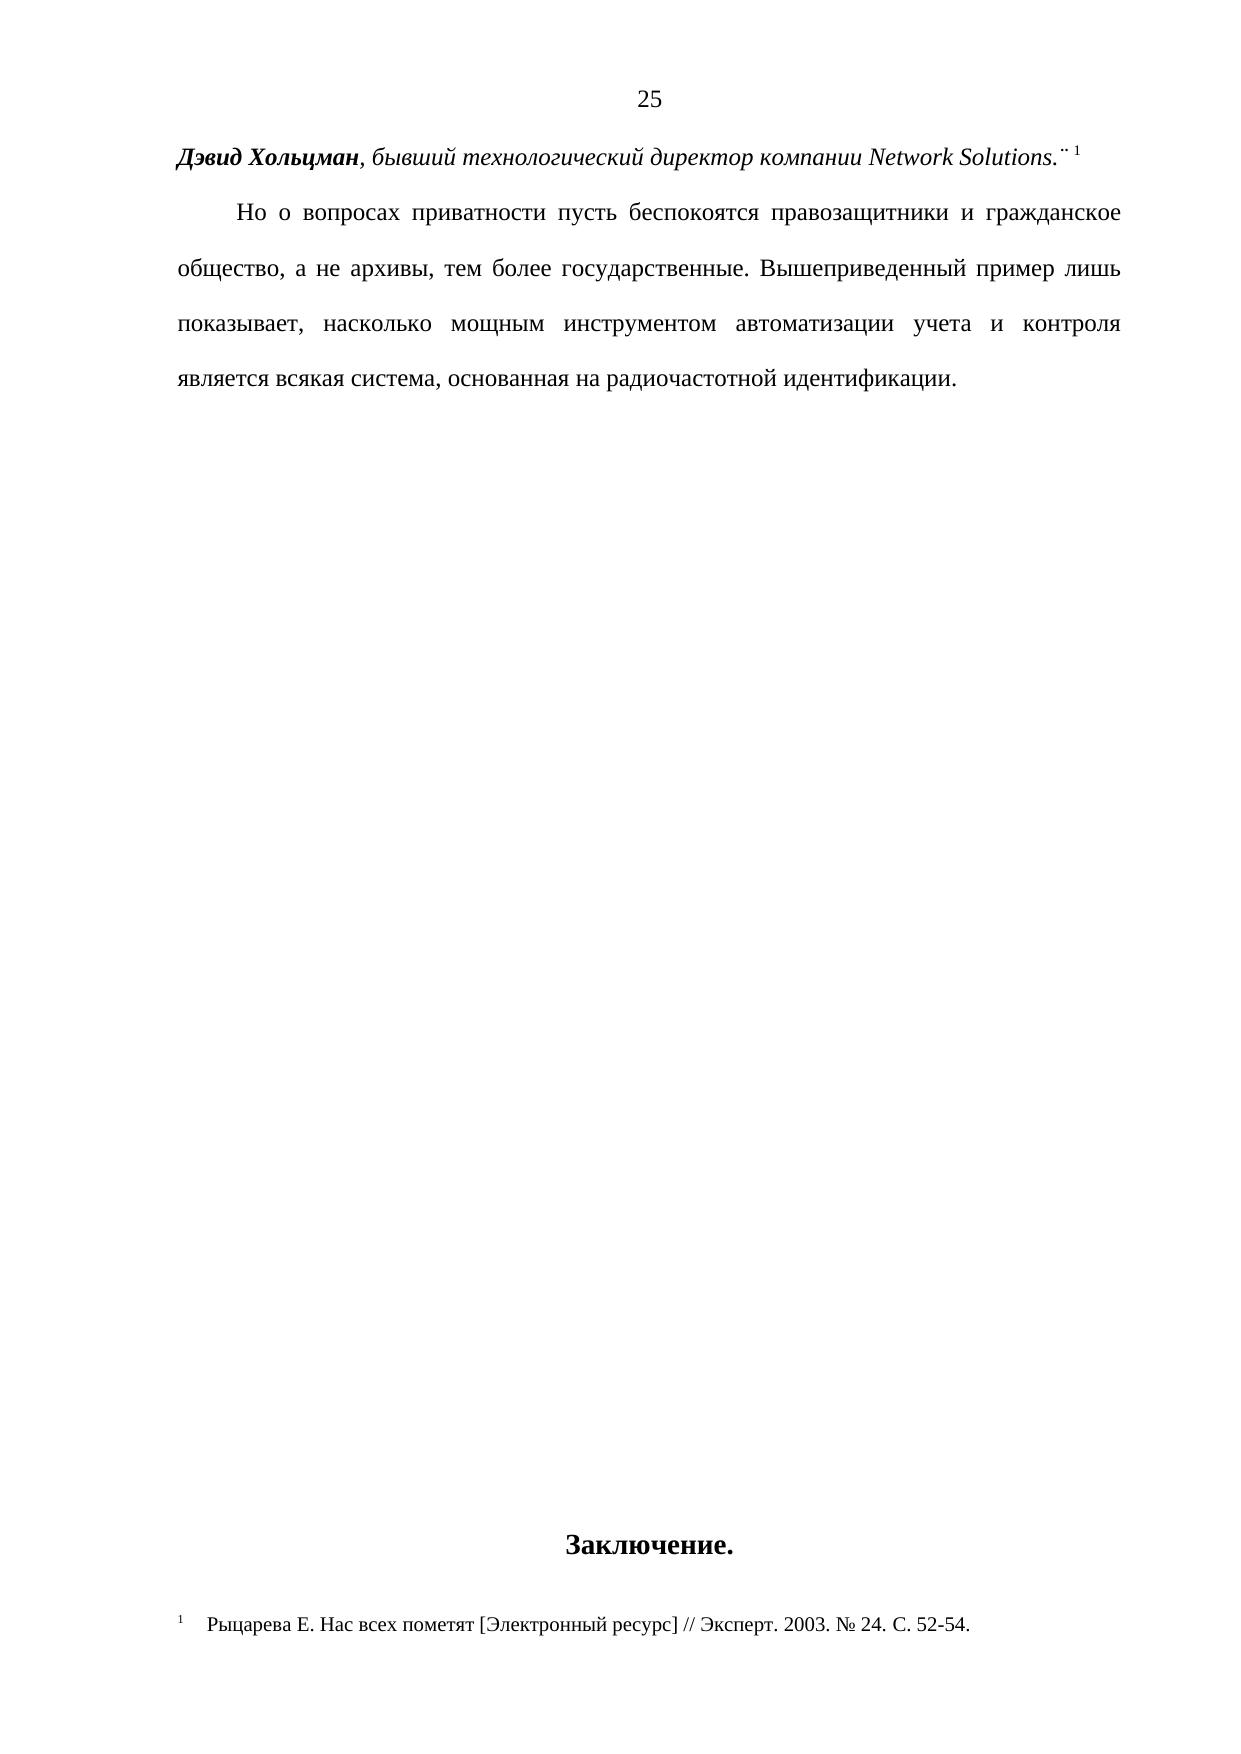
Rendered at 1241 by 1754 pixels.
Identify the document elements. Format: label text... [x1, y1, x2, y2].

text Дэвид Хольцман, бывший технологический директор компании Network Solutions.¨ [177, 143, 1122, 171]
text Рыцарева Е. Нас всех пометят [Электронный ресурс] // Эксперт. 2003. № 24. С. 52-54. [177, 1613, 1122, 1636]
text Но о вопросах приватности пусть беспокоятся правозащитники и гражданское общество, а не архивы, тем более государственные. Вышеприведенный пример лишь показывает, насколько мощным инструментом автоматизации учета и контроля является всякая система, основанная на радиочастотной идентификации. [177, 198, 1122, 392]
text Заключение. [177, 1528, 1122, 1561]
